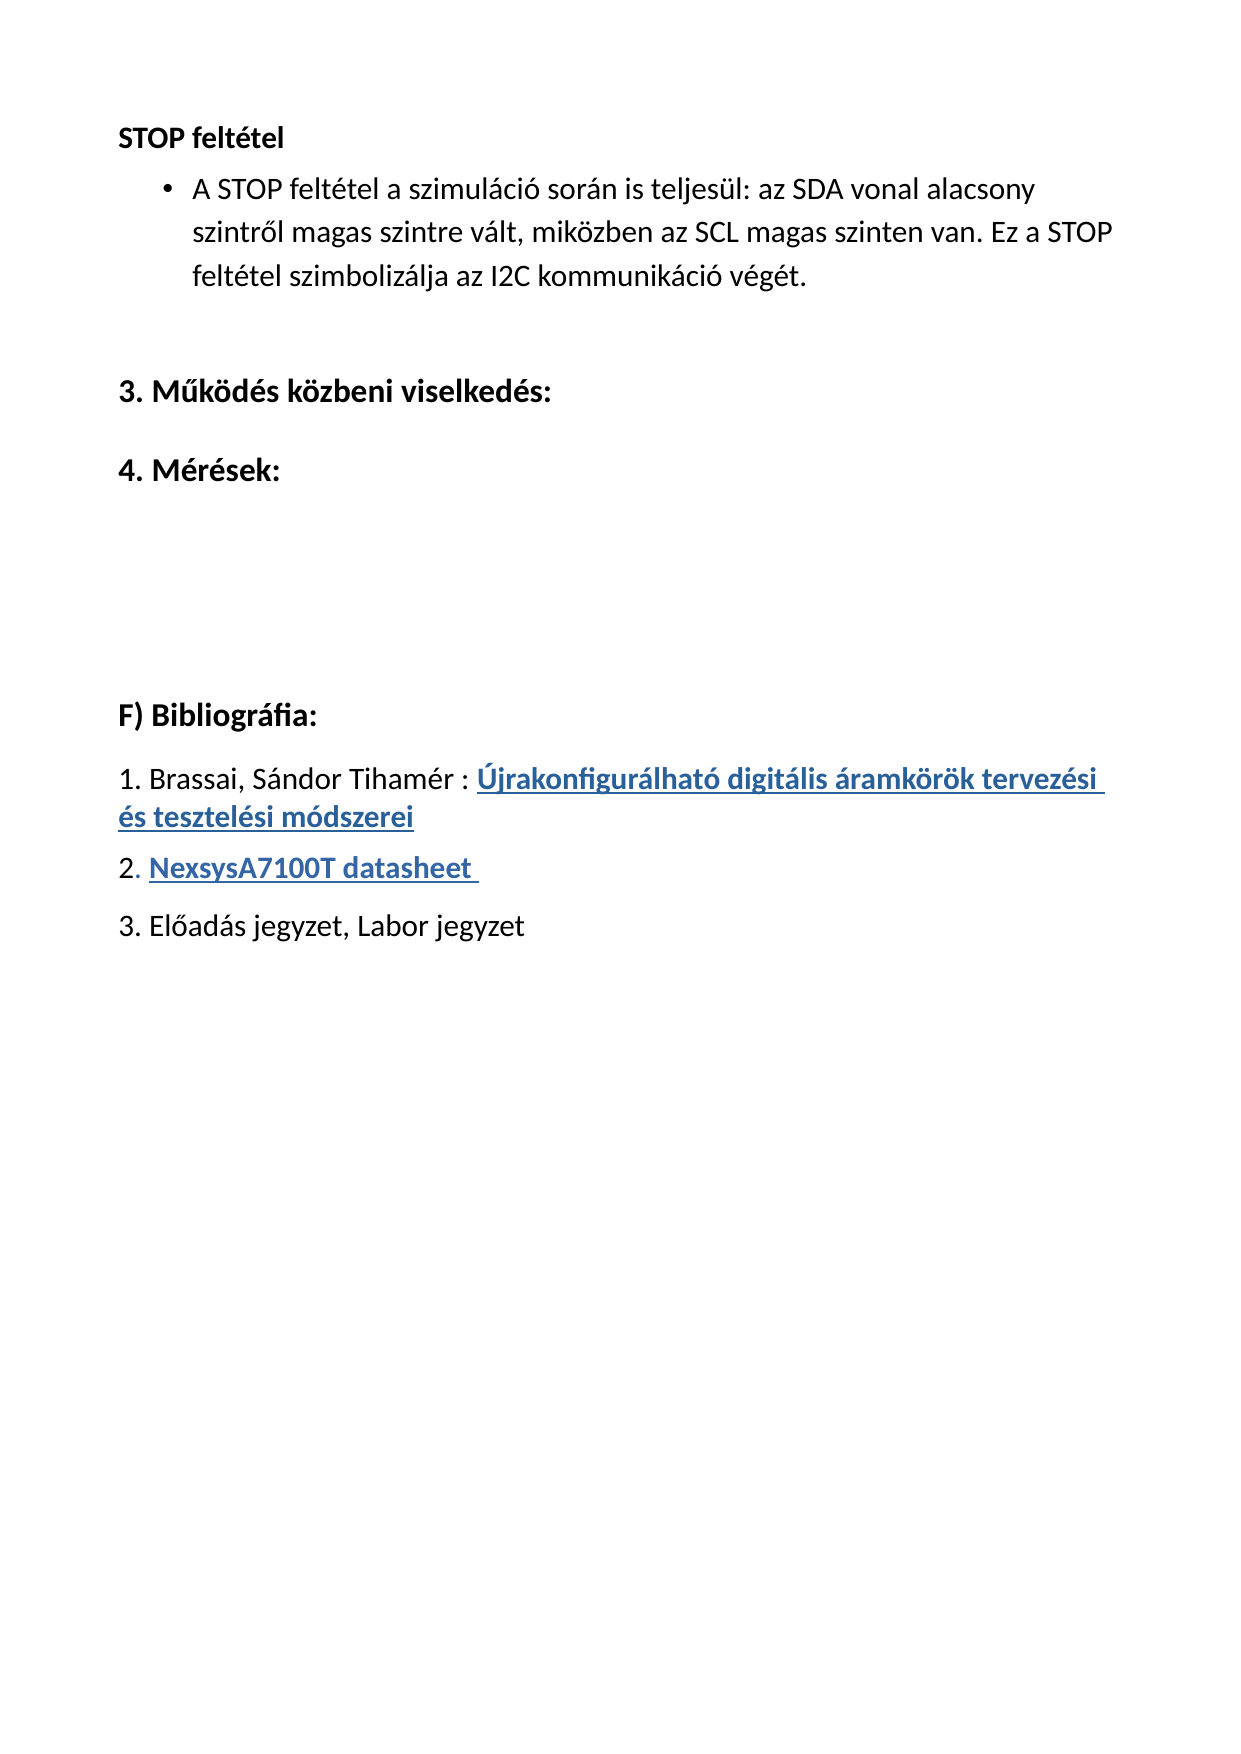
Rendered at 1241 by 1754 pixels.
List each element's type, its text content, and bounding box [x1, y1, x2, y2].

text 4. Mérések: [118, 449, 1122, 490]
text F) Bibliográfia: [118, 694, 1122, 734]
text 3. Működés közbeni viselkedés: [118, 370, 1122, 411]
text 3. Előadás jegyzet, Labor jegyzet [118, 906, 1122, 944]
list A STOP feltétel a szimuláció során is teljesül: az SDA vonal alacsony szintről magas szintre vált, miközben az SCL magas szinten van. Ez a STOP feltétel szimbolizálja az I2C kommunikáció végét. [162, 169, 1122, 294]
subtitle 1. Brassai, Sándor Tihamér : Újrakonfigurálható digitális áramkörök tervezési és tesztelési módszerei [118, 759, 1122, 836]
text 2. NexsysA7100T datasheet [118, 848, 1122, 886]
subtitle STOP feltétel [118, 118, 1122, 156]
